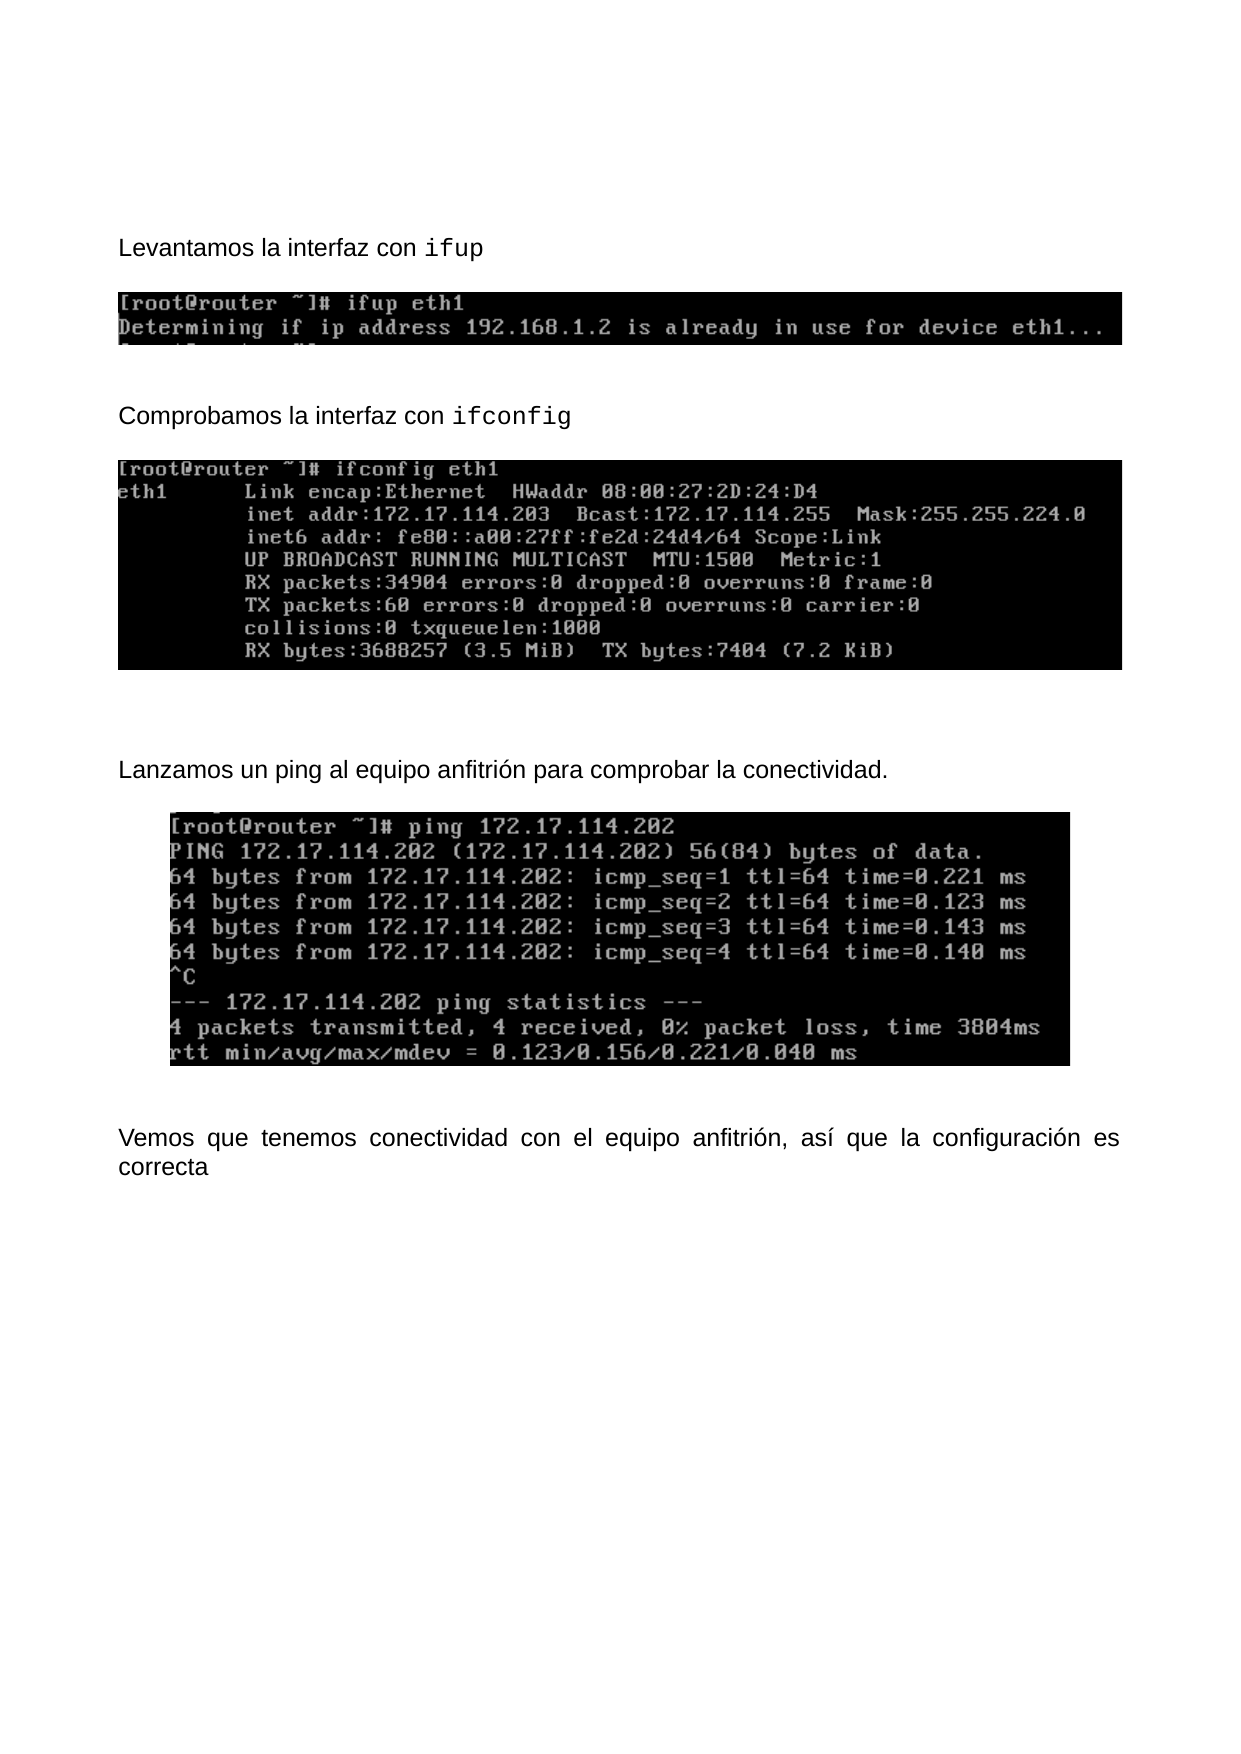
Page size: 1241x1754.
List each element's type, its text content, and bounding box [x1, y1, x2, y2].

picture [170, 812, 1071, 1066]
picture [118, 292, 1123, 345]
text Lanzamos un ping al equipo anfitrión para comprobar la conectividad. [118, 755, 1122, 784]
text Levantamos la interfaz con ifup [118, 233, 1122, 264]
text Vemos que tenemos conectividad con el equipo anfitrión, así que la configuración es correcta [118, 1123, 1122, 1180]
text Comprobamos la interfaz con ifconfig [118, 401, 1122, 432]
picture [118, 460, 1123, 670]
